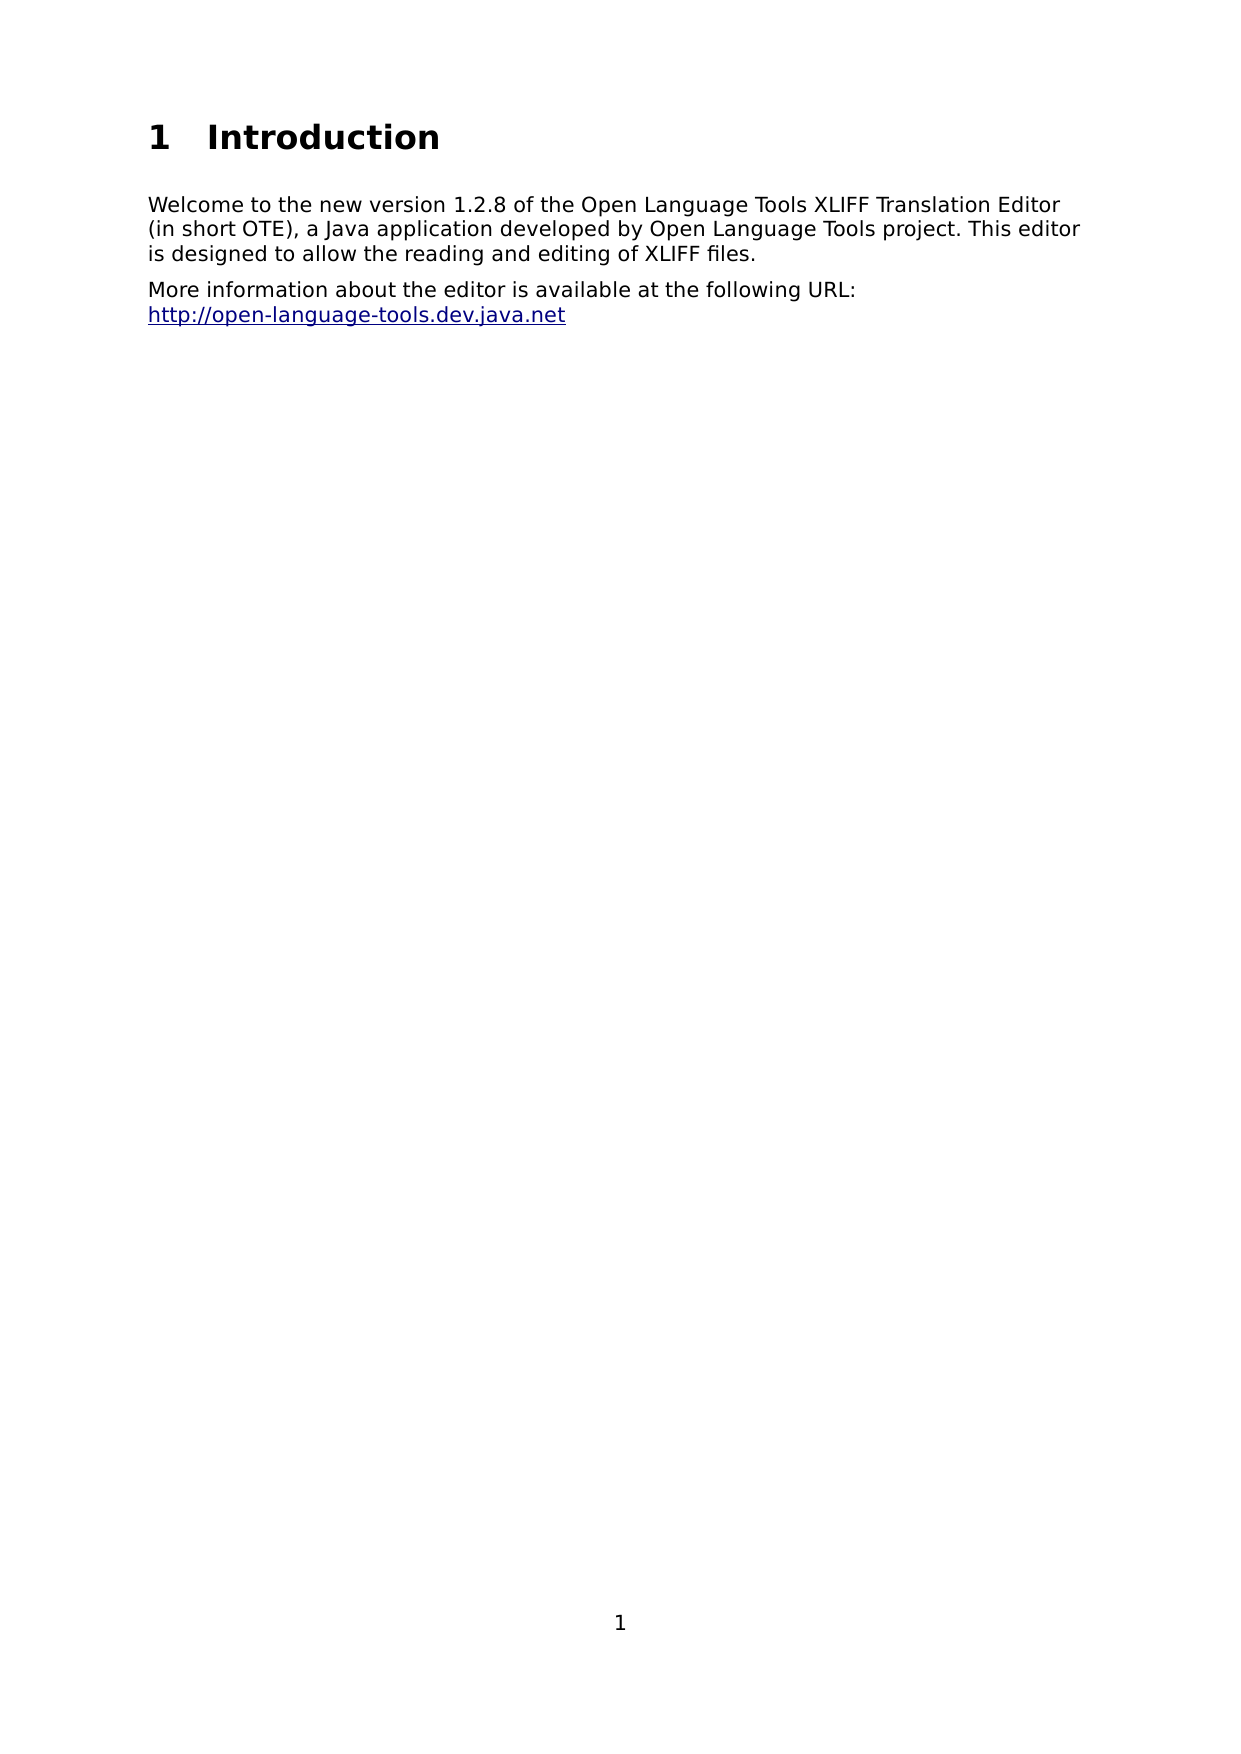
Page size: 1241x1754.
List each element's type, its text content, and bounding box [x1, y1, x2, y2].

text Welcome to the new version 1.2.8 of the Open Language Tools XLIFF Translation Editor (in short OTE), a Java application developed by Open Language Tools project. This editor is designed to allow the reading and editing of XLIFF files. [148, 192, 1093, 266]
text More information about the editor is available at the following URL: http://open-language-tools.dev.java.net [148, 278, 1093, 327]
subtitle Introduction [148, 118, 1093, 157]
